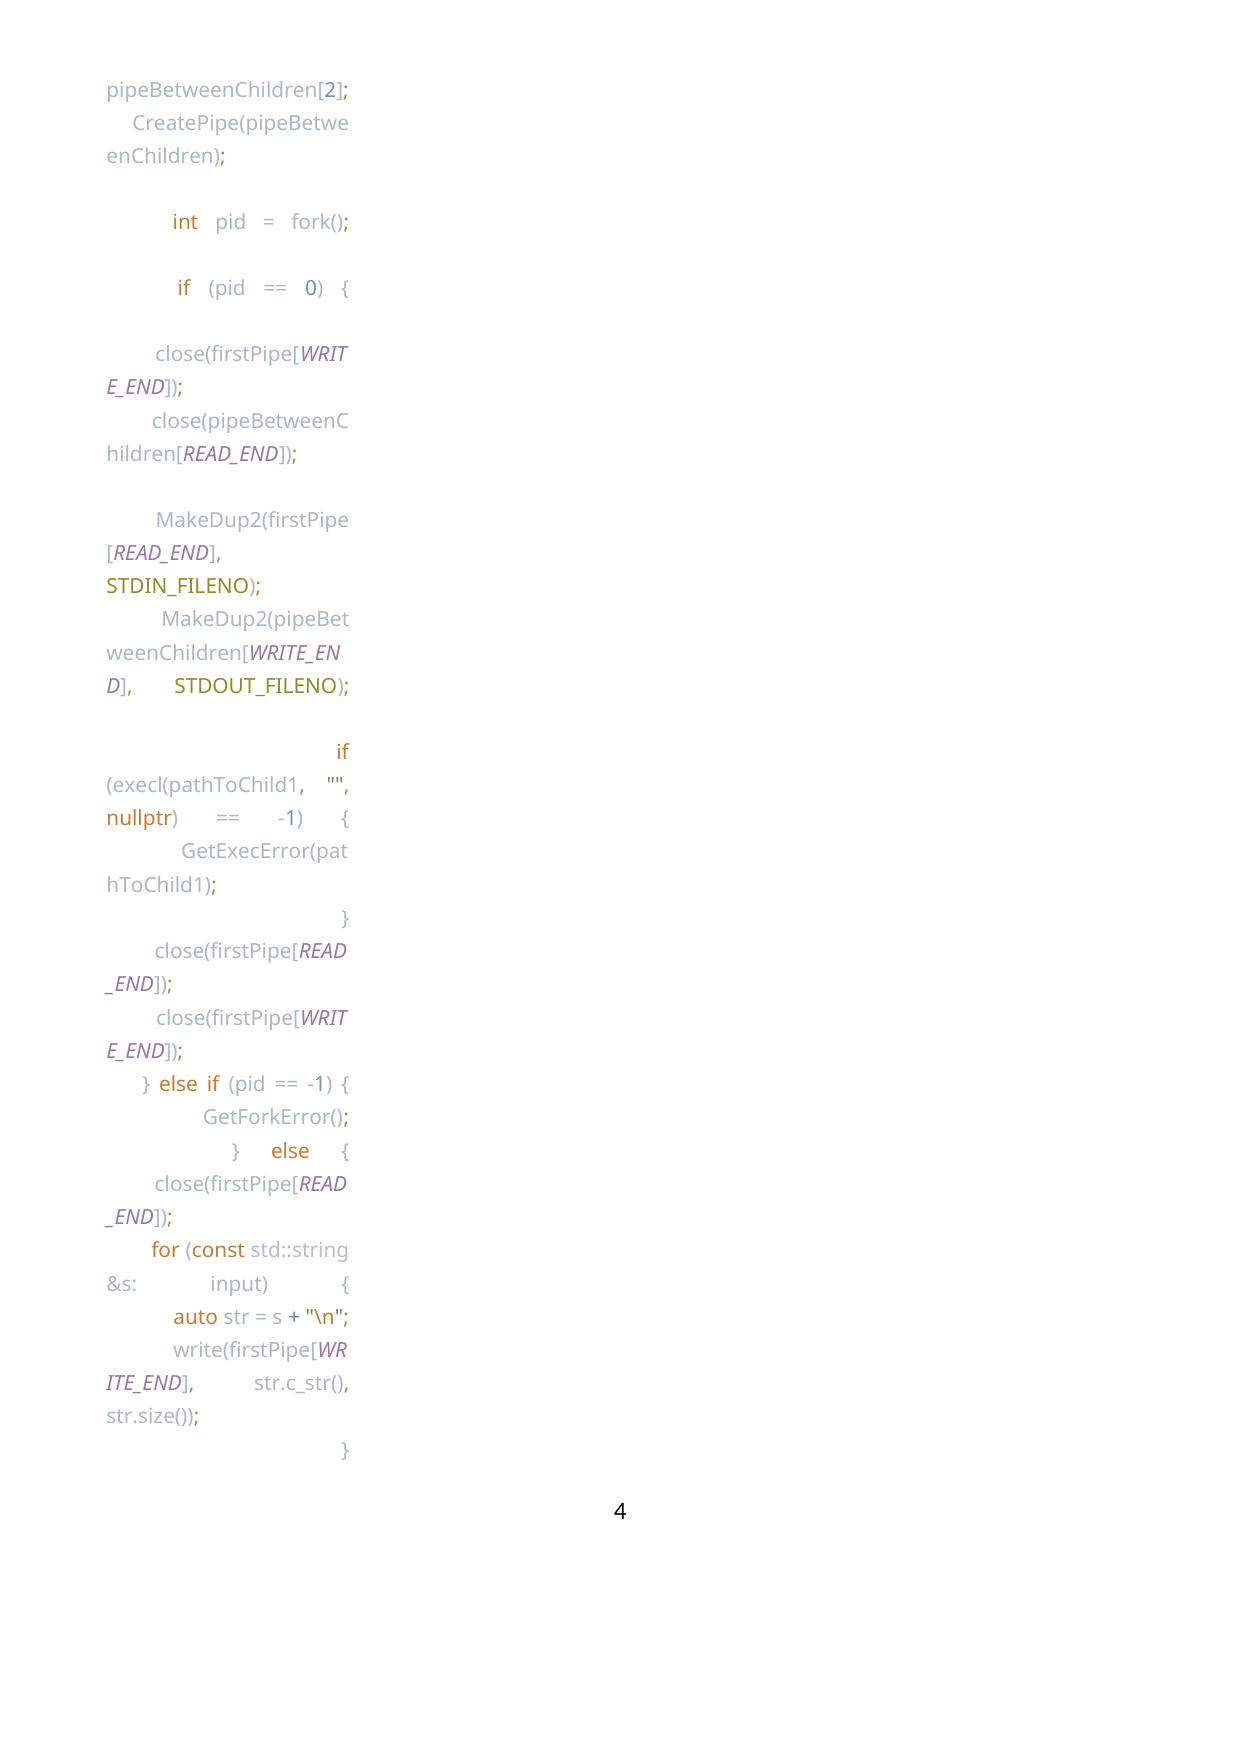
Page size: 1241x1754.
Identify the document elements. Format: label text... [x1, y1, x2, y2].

text pipeBetweenChildren[2]; CreatePipe(pipeBetweenChildren); int pid = fork(); if (pid == 0) { close(firstPipe[WRITE_END]); close(pipeBetweenChildren[READ_END]); MakeDup2(firstPipe[READ_END], STDIN_FILENO); MakeDup2(pipeBetweenChildren[WRITE_END], STDOUT_FILENO); if (execl(pathToChild1, "", nullptr) == -1) { GetExecError(pathToChild1); } close(firstPipe[READ_END]); close(firstPipe[WRITE_END]); } else if (pid == -1) { GetForkError(); } else { close(firstPipe[READ_END]); for (const std::string &s: input) { auto str = s + "\n"; write(firstPipe[WRITE_END], str.c_str(), str.size()); } [106, 75, 349, 1463]
